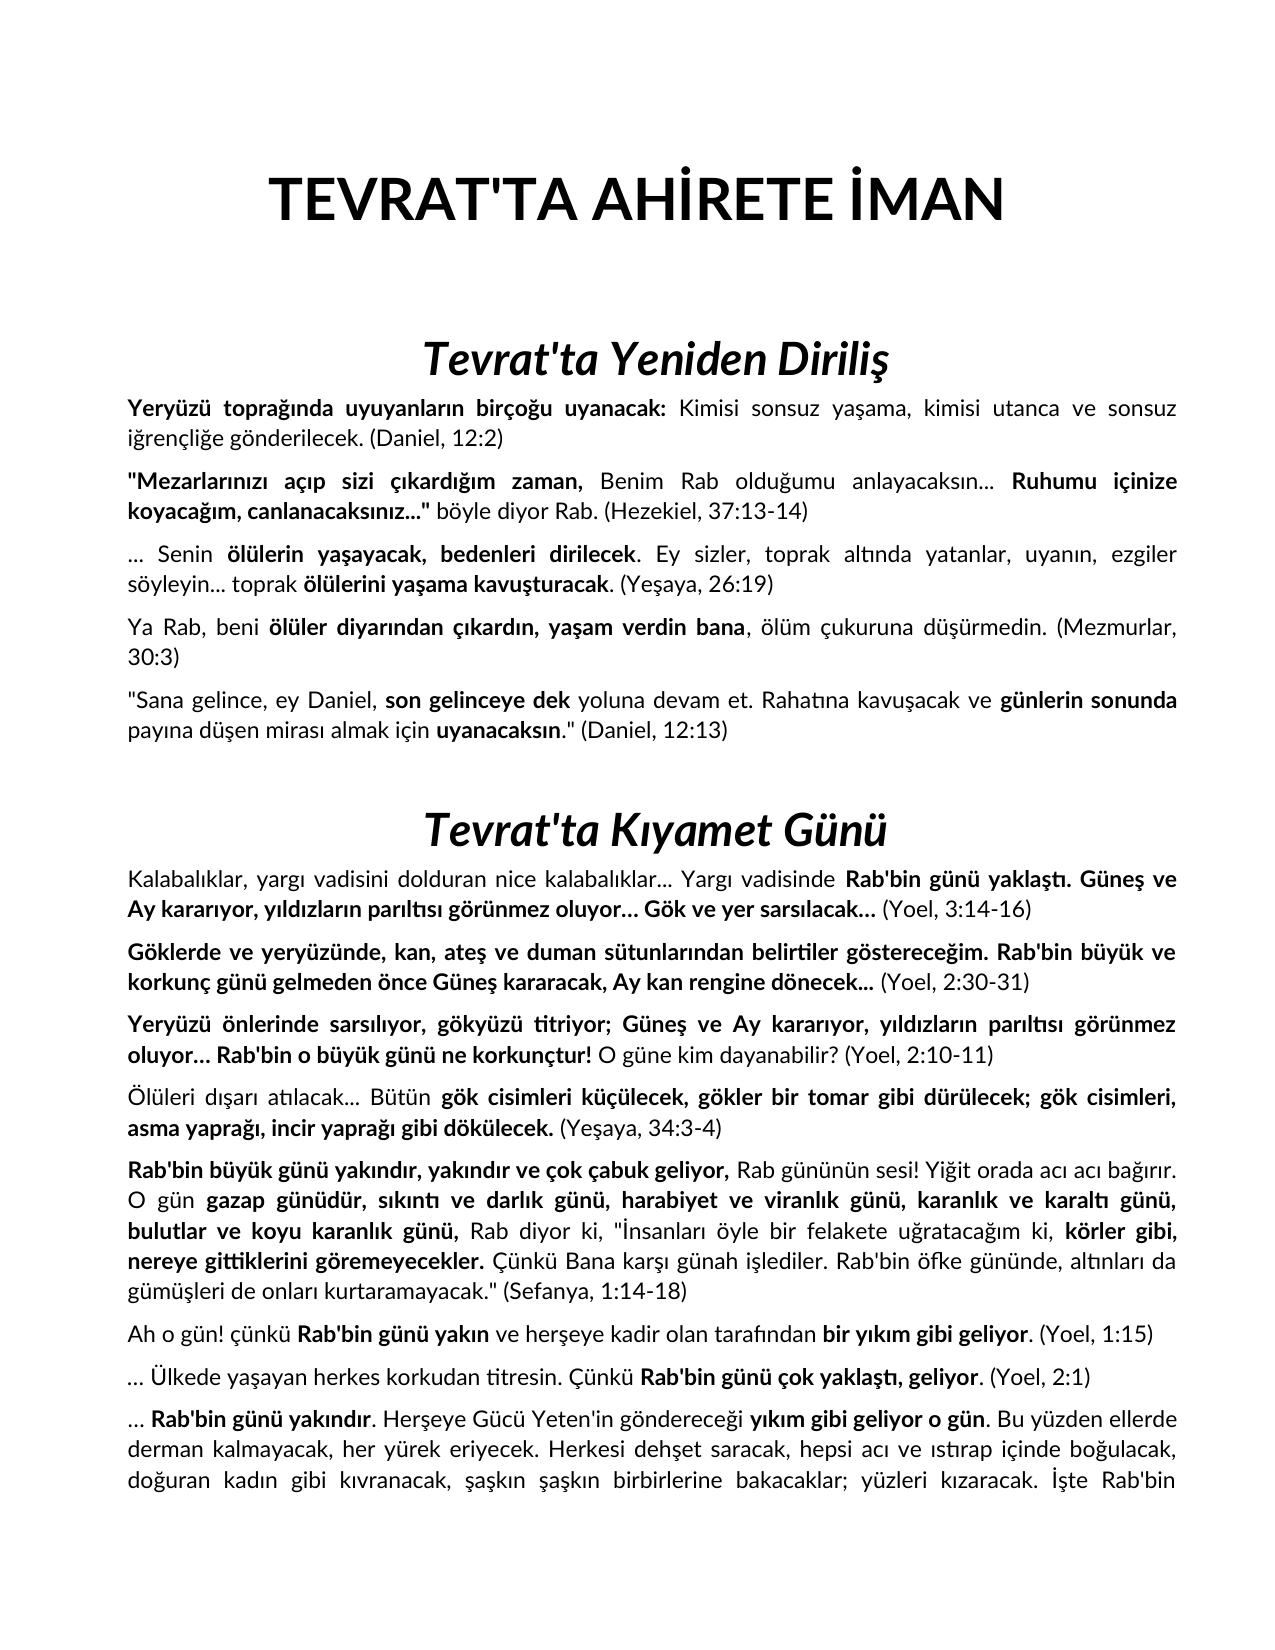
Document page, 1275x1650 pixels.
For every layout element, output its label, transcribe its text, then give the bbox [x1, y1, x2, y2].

text Ya Rab, beni ölüler diyarından çıkardın, yaşam verdin bana, ölüm çukuruna düşürmedin. (Mezmurlar, 30:3) [127, 612, 1177, 670]
subtitle Tevrat'ta Kıyamet Günü [112, 801, 1200, 856]
text "Sana gelince, ey Daniel, son gelinceye dek yoluna devam et. Rahatına kavuşacak ve günlerin sonunda payına düşen mirası almak için uyanacaksın." (Daniel, 12:13) [127, 685, 1177, 743]
subtitle TEVRAT'TA AHİRETE İMAN [75, 162, 1200, 232]
text Yeryüzü önlerinde sarsılıyor, gökyüzü titriyor; Güneş ve Ay kararıyor, yıldızların parıltısı görünmez oluyor… Rab'bin o büyük günü ne korkunçtur! O güne kim dayanabilir? (Yoel, 2:10-11) [127, 1010, 1177, 1068]
text Göklerde ve yeryüzünde, kan, ateş ve duman sütunlarından belirtiler göstereceğim. Rab'bin büyük ve korkunç günü gelmeden önce Güneş kararacak, Ay kan rengine dönecek... (Yoel, 2:30-31) [127, 937, 1177, 995]
text Ölüleri dışarı atılacak... Bütün gök cisimleri küçülecek, gökler bir tomar gibi dürülecek; gök cisimleri, asma yaprağı, incir yaprağı gibi dökülecek. (Yeşaya, 34:3-4) [127, 1083, 1177, 1141]
text Ah o gün! çünkü Rab'bin günü yakın ve herşeye kadir olan tarafından bir yıkım gibi geliyor. (Yoel, 1:15) [127, 1319, 1177, 1347]
text ... Senin ölülerin yaşayacak, bedenleri dirilecek. Ey sizler, toprak altında yatanlar, uyanın, ezgiler söyleyin... toprak ölülerini yaşama kavuşturacak. (Yeşaya, 26:19) [127, 539, 1177, 597]
text Yeryüzü toprağında uyuyanların birçoğu uyanacak: Kimisi sonsuz yaşama, kimisi utanca ve sonsuz iğrençliğe gönderilecek. (Daniel, 12:2) [127, 394, 1177, 451]
text "Mezarlarınızı açıp sizi çıkardığım zaman, Benim Rab olduğumu anlayacaksın... Ruhumu içinize koyacağım, canlanacaksınız..." böyle diyor Rab. (Hezekiel, 37:13-14) [127, 467, 1177, 524]
text Rab'bin büyük günü yakındır, yakındır ve çok çabuk geliyor, Rab gününün sesi! Yiğit orada acı acı bağırır. O gün gazap günüdür, sıkıntı ve darlık günü, harabiyet ve viranlık günü, karanlık ve karaltı günü, bulutlar ve koyu karanlık günü, Rab diyor ki, "İnsanları öyle bir felakete uğratacağım ki, körler gibi, nereye gittiklerini göremeyecekler. Çünkü Bana karşı günah işlediler. Rab'bin öfke gününde, altınları da gümüşleri de onları kurtaramayacak." (Sefanya, 1:14-18) [127, 1156, 1177, 1304]
text … Ülkede yaşayan herkes korkudan titresin. Çünkü Rab'bin günü çok yaklaştı, geliyor. (Yoel, 2:1) [127, 1362, 1177, 1390]
subtitle Tevrat'ta Yeniden Diriliş [112, 330, 1200, 385]
text … Rab'bin günü yakındır. Herşeye Gücü Yeten'in göndereceği yıkım gibi geliyor o gün. Bu yüzden ellerde derman kalmayacak, her yürek eriyecek. Herkesi dehşet saracak, hepsi acı ve ıstırap içinde boğulacak, doğuran kadın gibi kıvranacak, şaşkın şaşkın birbirlerine bakacaklar; yüzleri kızaracak. İşte Rab'bin [127, 1405, 1177, 1493]
text Kalabalıklar, yargı vadisini dolduran nice kalabalıklar... Yargı vadisinde Rab'bin günü yaklaştı. Güneş ve Ay kararıyor, yıldızların parıltısı görünmez oluyor… Gök ve yer sarsılacak… (Yoel, 3:14-16) [127, 864, 1177, 922]
